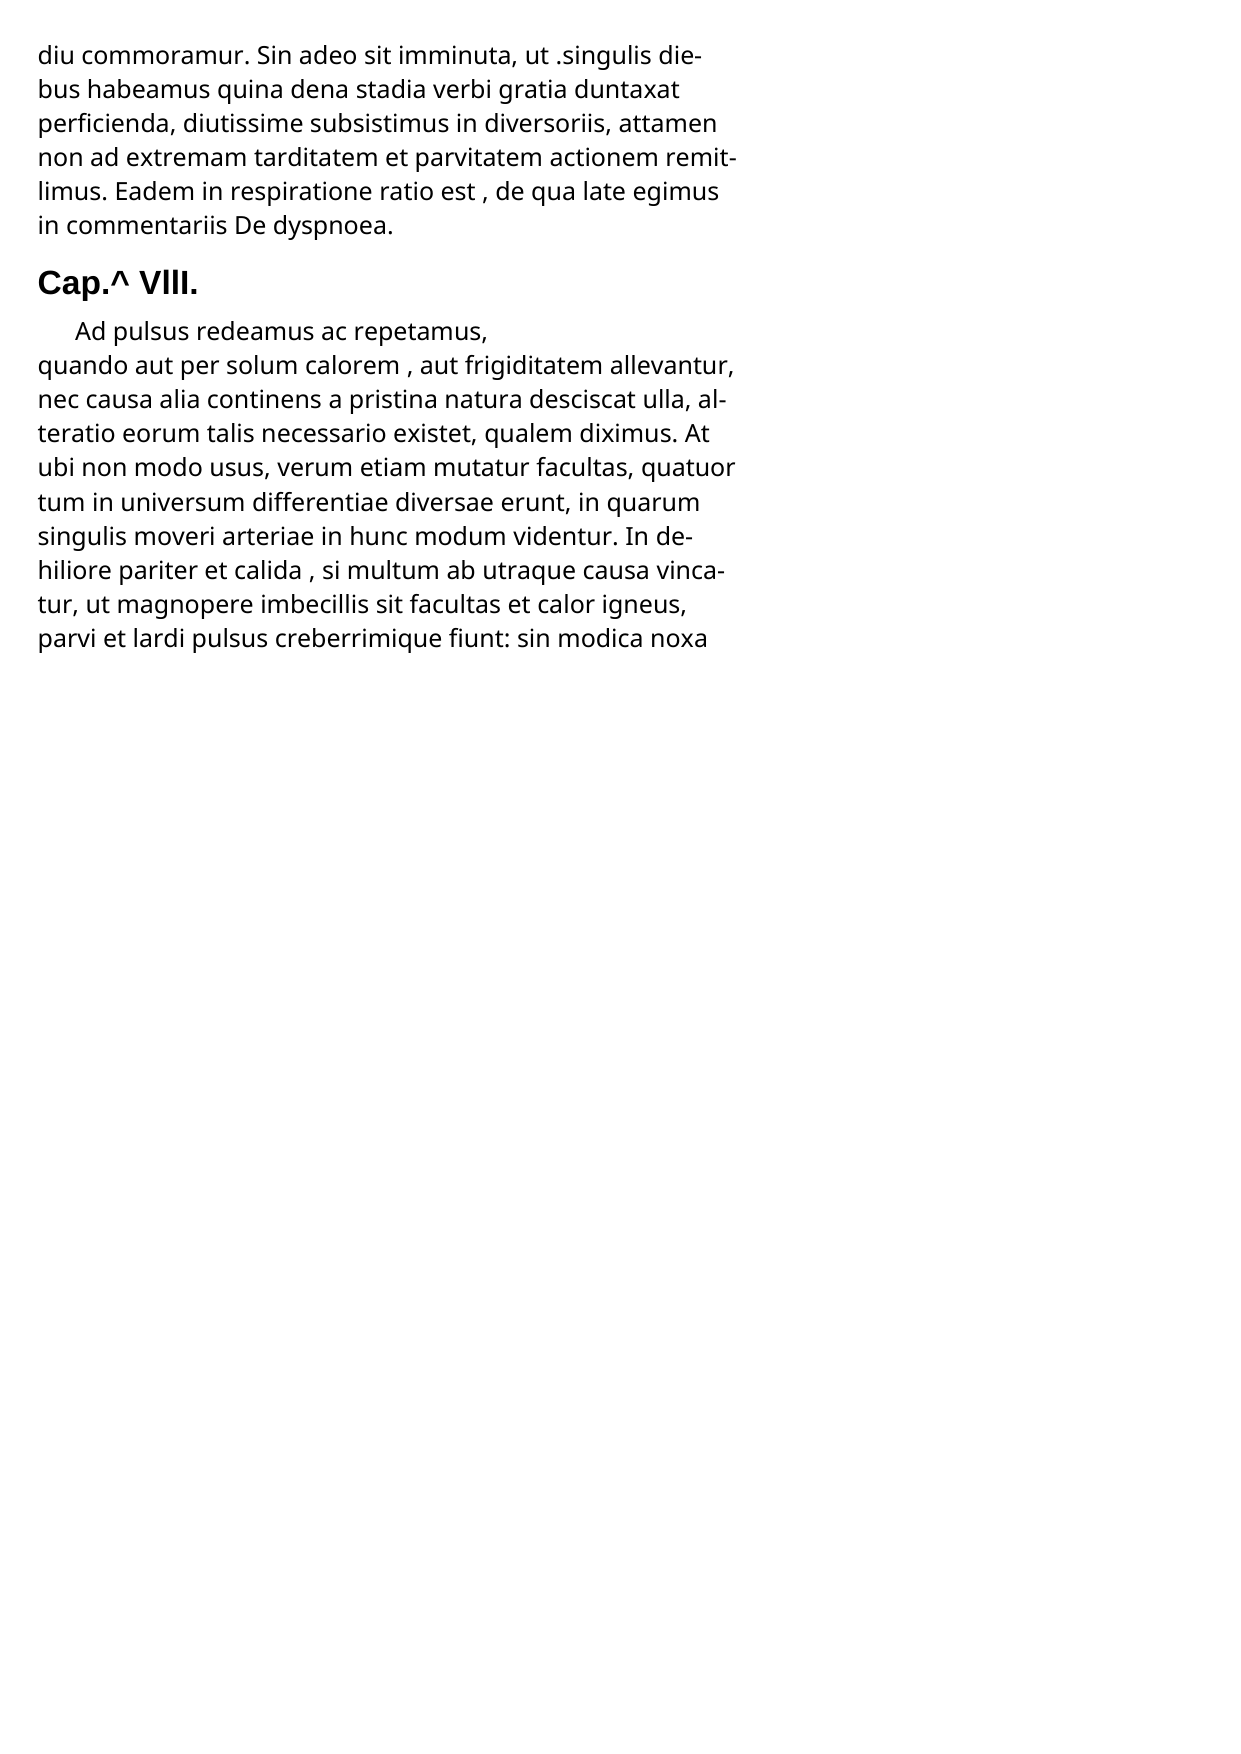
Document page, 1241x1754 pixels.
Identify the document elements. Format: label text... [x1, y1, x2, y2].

text Ad pulsus redeamus ac repetamus, quando aut per solum calorem , aut frigiditatem allevantur, nec causa alia continens a pristina natura desciscat ulla, al- teratio eorum talis necessario existet, qualem diximus. At ubi non modo usus, verum etiam mutatur facultas, quatuor tum in universum differentiae diversae erunt, in quarum singulis moveri arteriae in hunc modum videntur. In de- hiliore pariter et calida , si multum ab utraque causa vinca- tur, ut magnopere imbecillis sit facultas et calor igneus, parvi et lardi pulsus creberrimique fiunt: sin modica noxa [37, 314, 1203, 654]
text diu commoramur. Sin adeo sit imminuta, ut .singulis die- bus habeamus quina dena stadia verbi gratia duntaxat perficienda, diutissime subsistimus in diversoriis, attamen non ad extremam tarditatem et parvitatem actionem remit- limus. Eadem in respiratione ratio est , de qua late egimus in commentariis De dyspnoea. [37, 37, 1203, 242]
subtitle Cap.^ VllI. [37, 263, 1203, 301]
